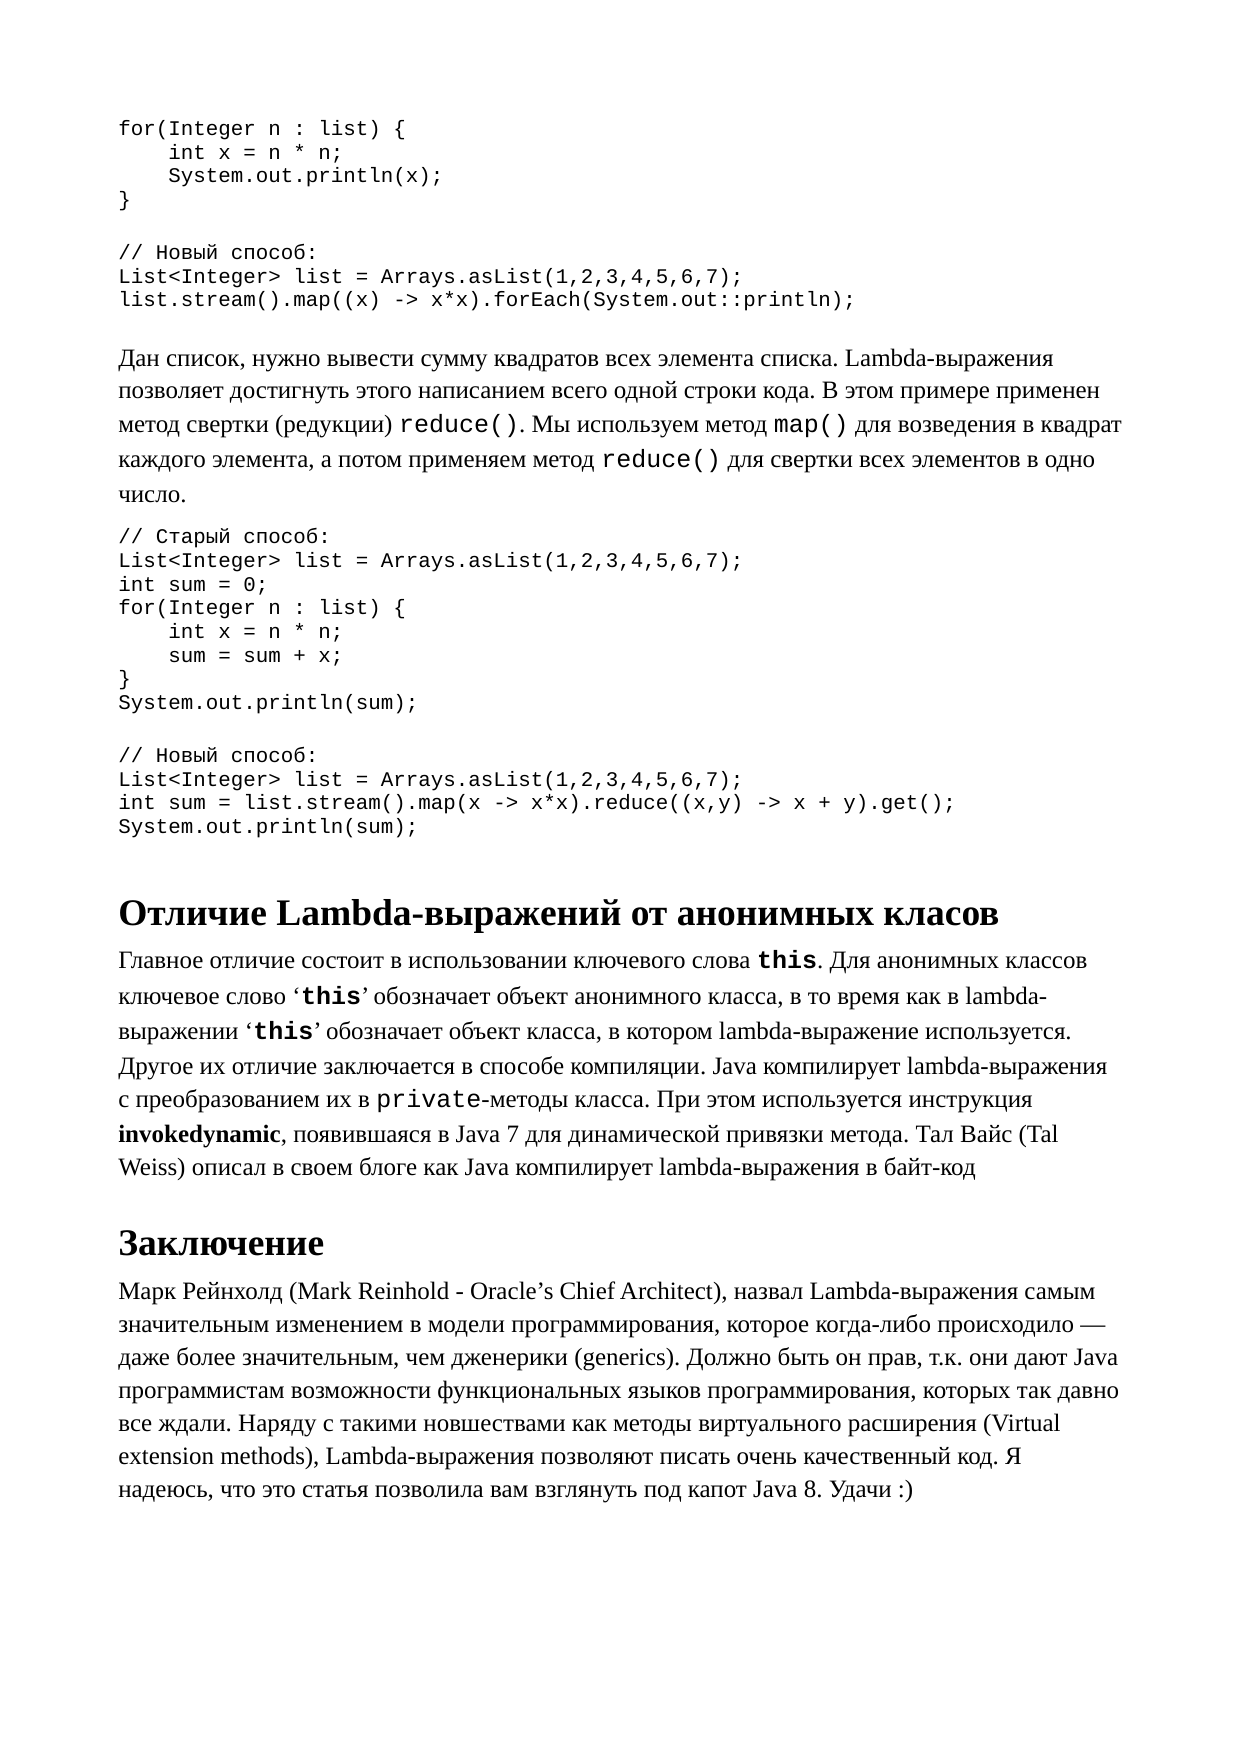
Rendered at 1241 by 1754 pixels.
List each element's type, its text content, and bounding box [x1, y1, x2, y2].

text Дан список, нужно вывести сумму квадратов всех элемента списка. Lambda-выражения позволяет достигнуть этого написанием всего одной строки кода. В этом примере применен метод свертки (редукции) reduce(). Мы используем метод map() для возведения в квадрат каждого элемента, а потом применяем метод reduce() для свертки всех элементов в одно число. [118, 343, 1122, 508]
text // Новый способ: [118, 745, 1122, 769]
text List<Integer> list = Arrays.asList(1,2,3,4,5,6,7); [118, 550, 1122, 574]
text int x = n * n; [118, 142, 1122, 165]
subtitle Заключение [118, 1221, 1122, 1264]
text sum = sum + x; [118, 645, 1122, 668]
text for(Integer n : list) { [118, 597, 1122, 621]
text int x = n * n; [118, 621, 1122, 645]
text for(Integer n : list) { [118, 118, 1122, 142]
text int sum = list.stream().map(x -> x*x).reduce((x,y) -> x + y).get(); [118, 792, 1122, 816]
text System.out.println(sum); [118, 692, 1122, 716]
text Марк Рейнхолд (Mark Reinhold - Oracle’s Chief Architect), назвал Lambda-выражения самым значительным изменением в модели программирования, которое когда-либо происходило — даже более значительным, чем дженерики (generics). Должно быть он прав, т.к. они дают Java программистам возможности функциональных языков программирования, которых так давно все ждали. Наряду с такими новшествами как методы виртуального расширения (Virtual extension methods), Lambda-выражения позволяют писать очень качественный код. Я надеюсь, что это статья позволила вам взглянуть под капот Java 8. Удачи :) [118, 1276, 1122, 1503]
text Главное отличие состоит в использовании ключевого слова this. Для анонимных классов ключевое слово ‘this’ обозначает объект анонимного класса, в то время как в lambda-выражении ‘this’ обозначает объект класса, в котором lambda-выражение используется. Другое их отличие заключается в способе компиляции. Java компилирует lambda-выражения с преобразованием их в private-методы класса. При этом используется инструкция invokedynamic, появившаяся в Java 7 для динамической привязки метода. Тал Вайс (Tal Weiss) описал в своем блоге как Java компилирует lambda-выражения в байт-код [118, 946, 1122, 1181]
text System.out.println(sum); [118, 816, 1122, 840]
text System.out.println(x); [118, 165, 1122, 189]
text List<Integer> list = Arrays.asList(1,2,3,4,5,6,7); [118, 769, 1122, 792]
text list.stream().map((x) -> x*x).forEach(System.out::println); [118, 289, 1122, 313]
text } [118, 189, 1122, 213]
text } [118, 668, 1122, 692]
text int sum = 0; [118, 574, 1122, 597]
text List<Integer> list = Arrays.asList(1,2,3,4,5,6,7); [118, 266, 1122, 289]
subtitle Отличие Lambda-выражений от анонимных класов [118, 890, 1122, 933]
text // Новый способ: [118, 242, 1122, 266]
text // Старый способ: [118, 526, 1122, 550]
